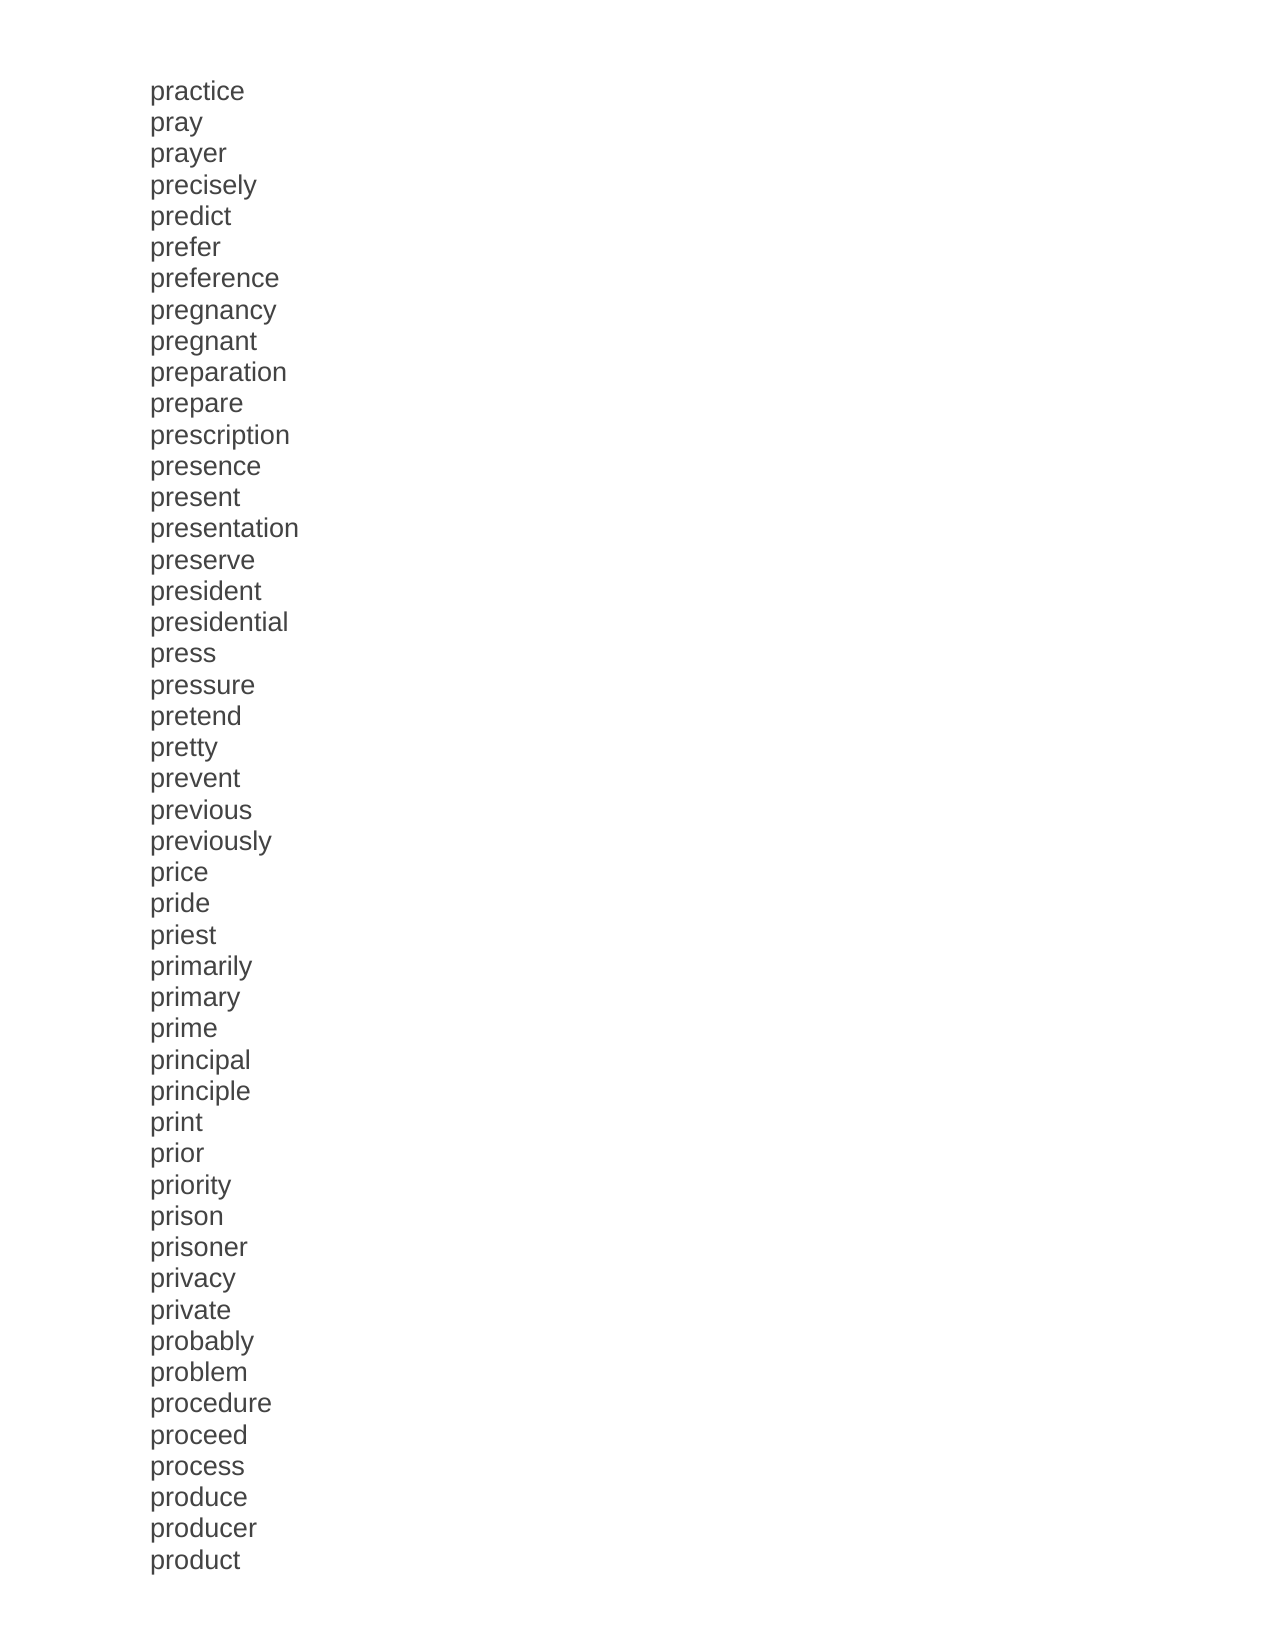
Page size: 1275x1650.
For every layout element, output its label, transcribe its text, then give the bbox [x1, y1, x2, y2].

text problem [150, 1356, 1125, 1387]
text product [150, 1544, 1125, 1575]
text prefer [150, 231, 1125, 262]
text pregnant [150, 325, 1125, 356]
text prayer [150, 137, 1125, 169]
text preparation [150, 356, 1125, 387]
text process [150, 1450, 1125, 1481]
text predict [150, 200, 1125, 231]
text prescription [150, 419, 1125, 450]
text prime [150, 1012, 1125, 1044]
text price [150, 856, 1125, 887]
text procedure [150, 1387, 1125, 1419]
text pretend [150, 700, 1125, 731]
text principle [150, 1075, 1125, 1106]
text pressure [150, 669, 1125, 700]
text presidential [150, 606, 1125, 637]
text priority [150, 1169, 1125, 1200]
text preserve [150, 544, 1125, 575]
text print [150, 1106, 1125, 1137]
text prepare [150, 387, 1125, 419]
text principal [150, 1044, 1125, 1075]
text probably [150, 1325, 1125, 1356]
text produce [150, 1481, 1125, 1512]
text proceed [150, 1419, 1125, 1450]
text pregnancy [150, 294, 1125, 325]
text previous [150, 794, 1125, 825]
text preference [150, 262, 1125, 294]
text primary [150, 981, 1125, 1012]
text precisely [150, 169, 1125, 200]
text pray [150, 106, 1125, 137]
text priest [150, 919, 1125, 950]
text previously [150, 825, 1125, 856]
text president [150, 575, 1125, 606]
text press [150, 637, 1125, 669]
text present [150, 481, 1125, 512]
text primarily [150, 950, 1125, 981]
text prison [150, 1200, 1125, 1231]
text presence [150, 450, 1125, 481]
text privacy [150, 1262, 1125, 1294]
text pretty [150, 731, 1125, 762]
text prisoner [150, 1231, 1125, 1262]
text pride [150, 887, 1125, 919]
text presentation [150, 512, 1125, 544]
text prevent [150, 762, 1125, 794]
text prior [150, 1137, 1125, 1169]
text private [150, 1294, 1125, 1325]
text practice [150, 75, 1125, 106]
text producer [150, 1512, 1125, 1544]
